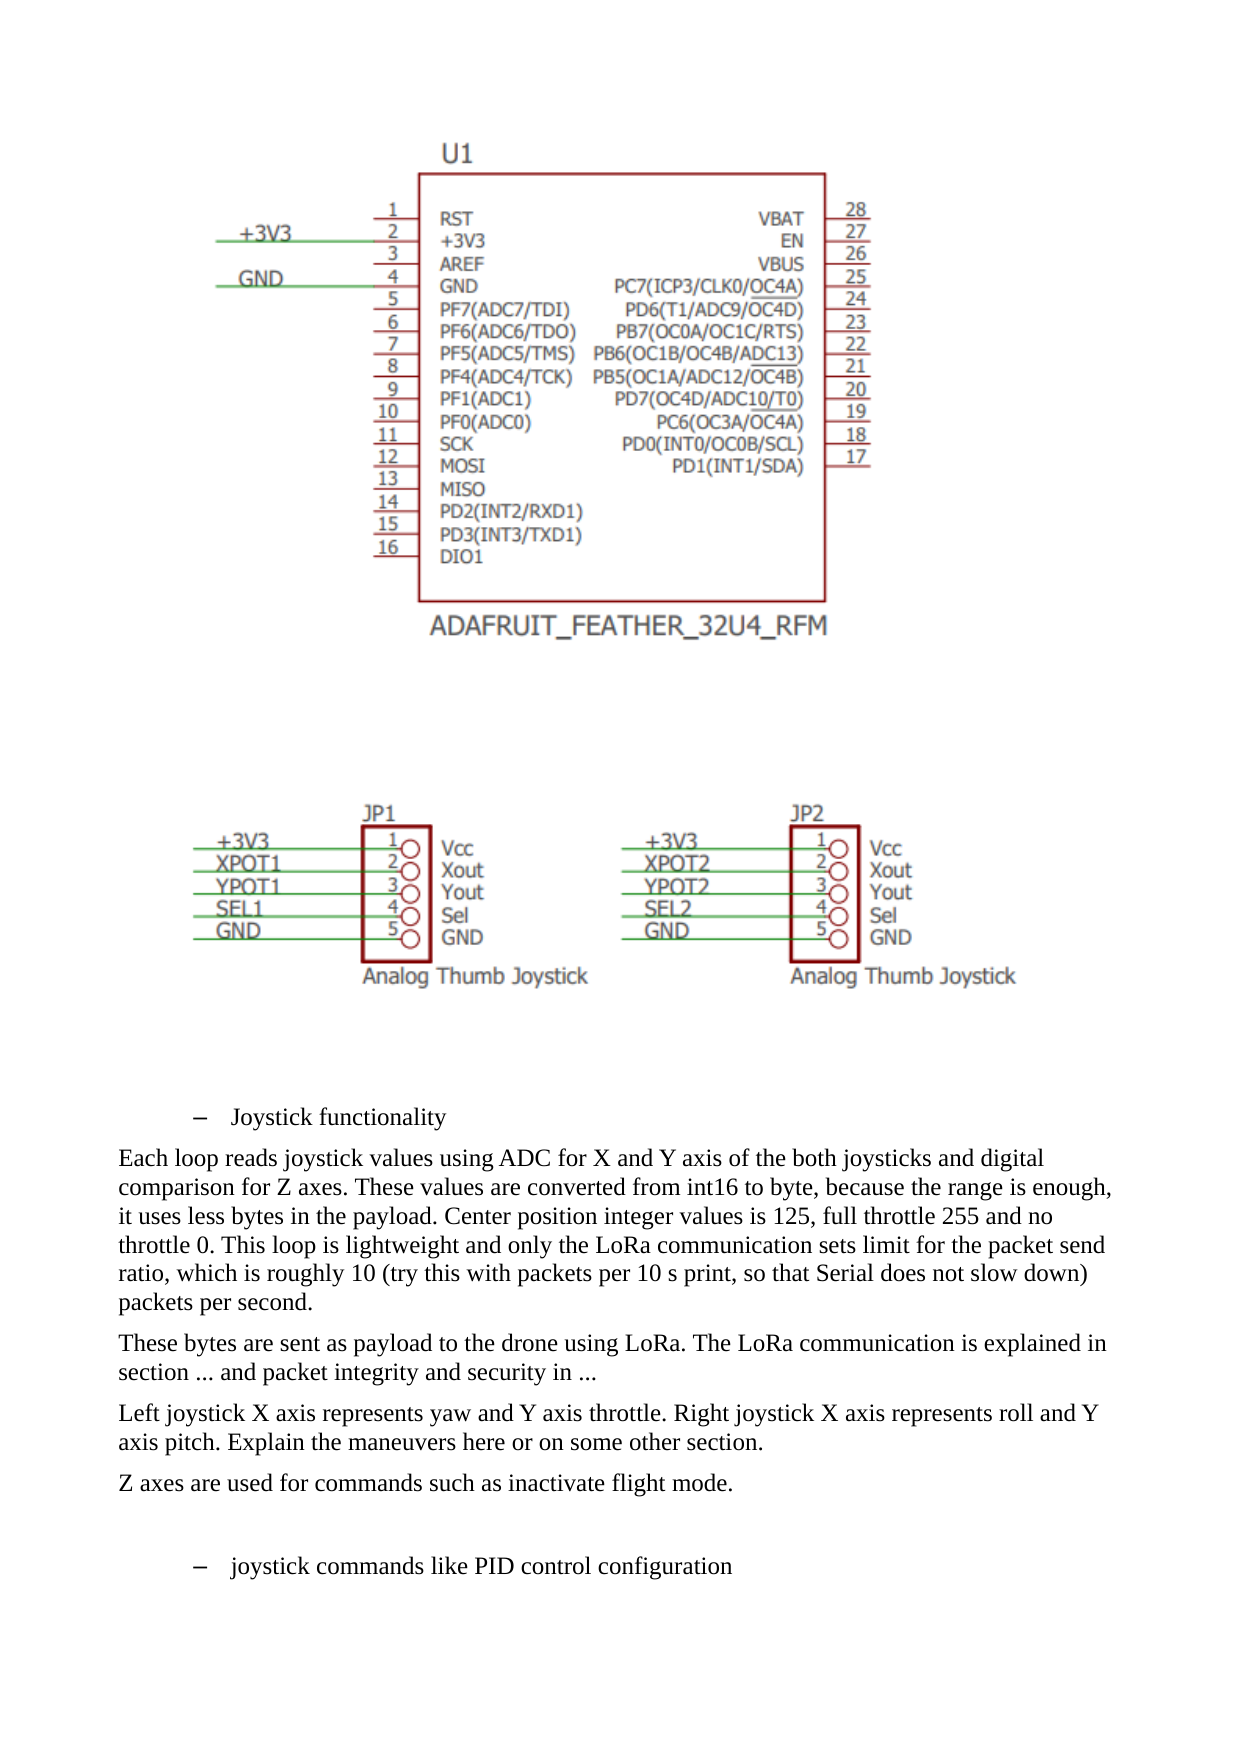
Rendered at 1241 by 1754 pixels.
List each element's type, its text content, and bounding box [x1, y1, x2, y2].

text These bytes are sent as payload to the drone using LoRa. The LoRa communication is explained in section ... and packet integrity and security in ... [118, 1328, 1122, 1386]
picture [184, 118, 1056, 1020]
list joystick commands like PID control configuration [193, 1551, 1122, 1580]
text Each loop reads joystick values using ADC for X and Y axis of the both joysticks and digital comparison for Z axes. These values are converted from int16 to byte, because the range is enough, it uses less bytes in the payload. Center position integer values is 125, full throttle 255 and no throttle 0. This loop is lightweight and only the LoRa communication sets limit for the packet send ratio, which is roughly 10 (try this with packets per 10 s print, so that Serial does not slow down) packets per second. [118, 1143, 1122, 1316]
list Joystick functionality [193, 1102, 1122, 1131]
text Z axes are used for commands such as inactivate flight mode. [118, 1468, 1122, 1497]
text Left joystick X axis represents yaw and Y axis throttle. Right joystick X axis represents roll and Y axis pitch. Explain the maneuvers here or on some other section. [118, 1398, 1122, 1456]
